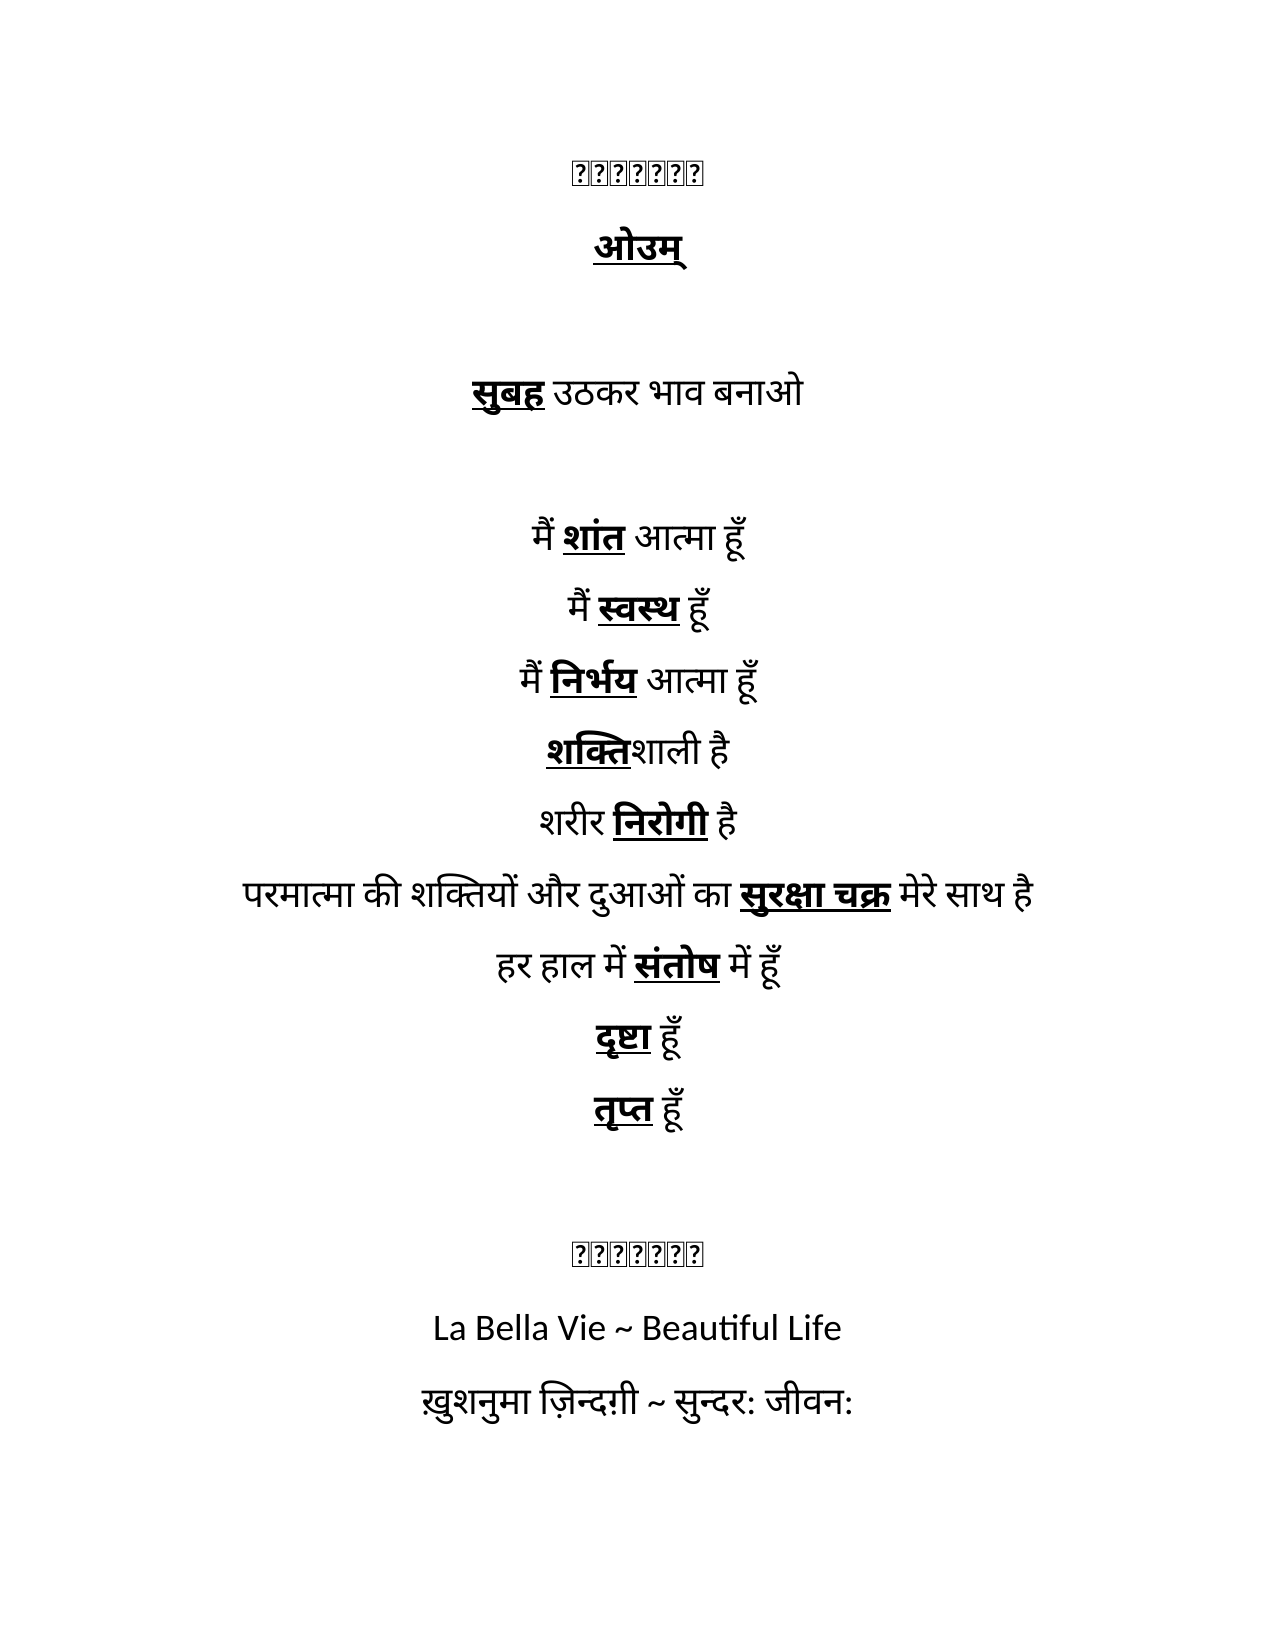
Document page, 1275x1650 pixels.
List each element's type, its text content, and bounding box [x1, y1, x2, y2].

text ओउम् [150, 223, 1125, 269]
text 🌹🌹🌹🌹🌹🌹🌹 [150, 1231, 1125, 1277]
text शरीर निरोगी है [150, 801, 1125, 844]
text मैं निर्भय आत्मा हूँ [150, 658, 1125, 702]
text परमात्मा की शक्तियों और दुआओं का सुरक्षा चक्र मेरे साथ है [150, 872, 1125, 916]
text La Bella Vie ~ Beautiful Life [150, 1304, 1125, 1350]
text ख़ुशनुमा ज़िन्दग़ी ~ सुन्दर: जीवन: [150, 1378, 1125, 1424]
text मैं शांत आत्मा हूँ [150, 516, 1125, 559]
text सुबह उठकर भाव बनाओ [150, 371, 1125, 414]
text शक्तिशाली है [150, 729, 1125, 773]
text 🌹🌹🌹🌹🌹🌹🌹 [150, 150, 1125, 196]
text मैं स्वस्थ हूँ [150, 587, 1125, 631]
text तृप्त हूँ [150, 1086, 1125, 1129]
text दृष्टा हूँ [150, 1015, 1125, 1059]
text हर हाल में संतोष में हूँ [150, 944, 1125, 987]
